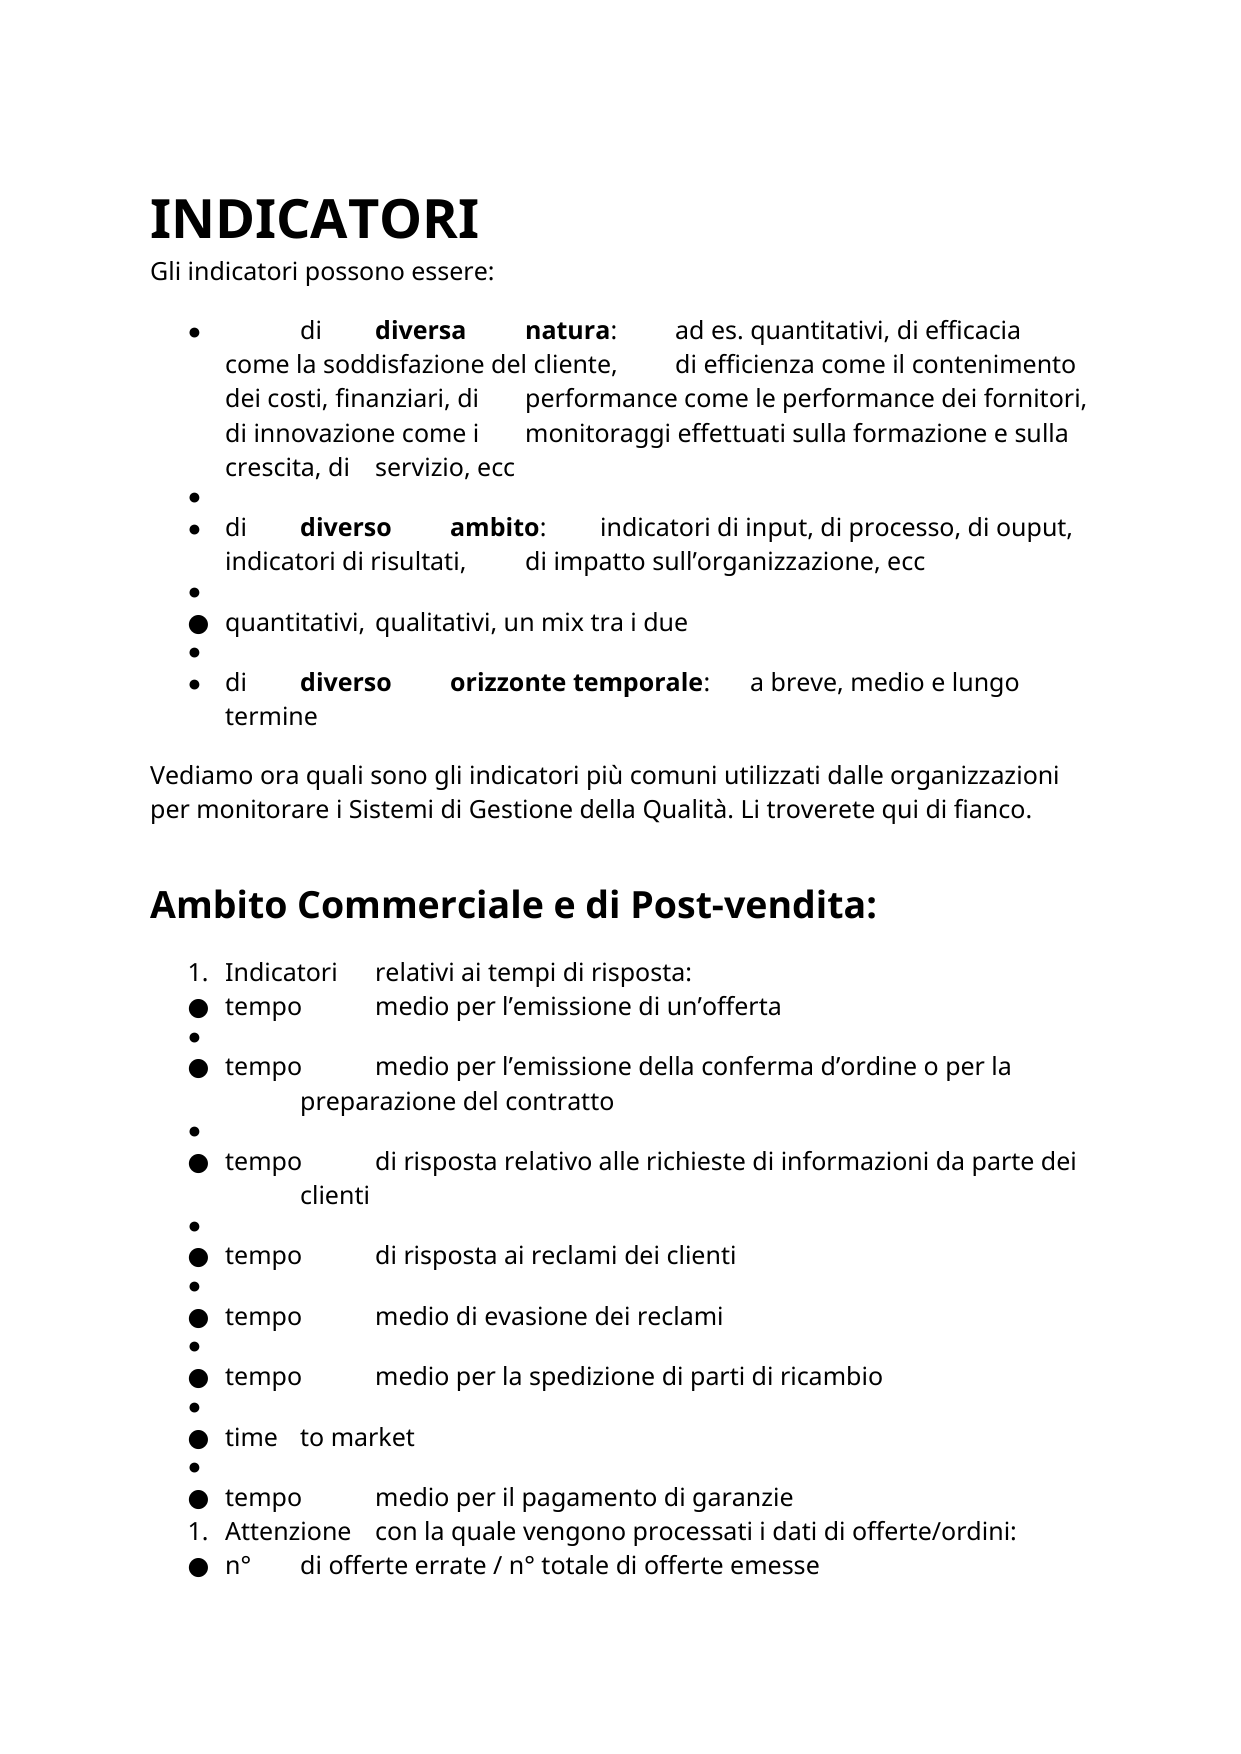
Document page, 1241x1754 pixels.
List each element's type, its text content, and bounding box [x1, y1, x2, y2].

list Attenzione con la quale vengono processati i dati di offerte/ordini: [187, 1514, 1090, 1548]
list tempo di risposta ai reclami dei clienti [187, 1238, 1090, 1272]
list Indicatori relativi ai tempi di risposta: [187, 954, 1090, 989]
list tempo medio per l’emissione della conferma d’ordine o per la preparazione del contratto [187, 1049, 1090, 1117]
list n° di offerte errate / n° totale di offerte emesse [187, 1548, 1090, 1582]
list di diverso ambito: indicatori di input, di processo, di ouput, indicatori di risultati, di impatto sull’organizzazione, ecc [187, 510, 1090, 578]
text Vediamo ora quali sono gli indicatori più comuni utilizzati dalle organizzazioni per monitorare i Sistemi di Gestione della Qualità. Li troverete qui di fianco. [150, 758, 1090, 826]
list di diverso orizzonte temporale: a breve, medio e lungo termine [187, 664, 1090, 733]
list tempo medio per il pagamento di garanzie [187, 1480, 1090, 1514]
list tempo medio per l’emissione di un’offerta [187, 989, 1090, 1023]
list tempo medio di evasione dei reclami [187, 1298, 1090, 1332]
text Gli indicatori possono essere: [150, 254, 1090, 288]
list tempo di risposta relativo alle richieste di informazioni da parte dei clienti [187, 1143, 1090, 1212]
text INDICATORI [150, 180, 1090, 254]
list time to market [187, 1419, 1090, 1453]
list tempo medio per la spedizione di parti di ricambio [187, 1359, 1090, 1393]
list di diversa natura: ad es. quantitativi, di efficacia come la soddisfazione del cliente, di efficienza come il contenimento dei costi, finanziari, di performance come le performance dei fornitori, di innovazione come i monitoraggi effettuati sulla formazione e sulla crescita, di servizio, ecc [187, 313, 1090, 483]
text Ambito Commerciale e di Post-vendita: [150, 878, 1090, 929]
list quantitativi, qualitativi, un mix tra i due [187, 604, 1090, 638]
